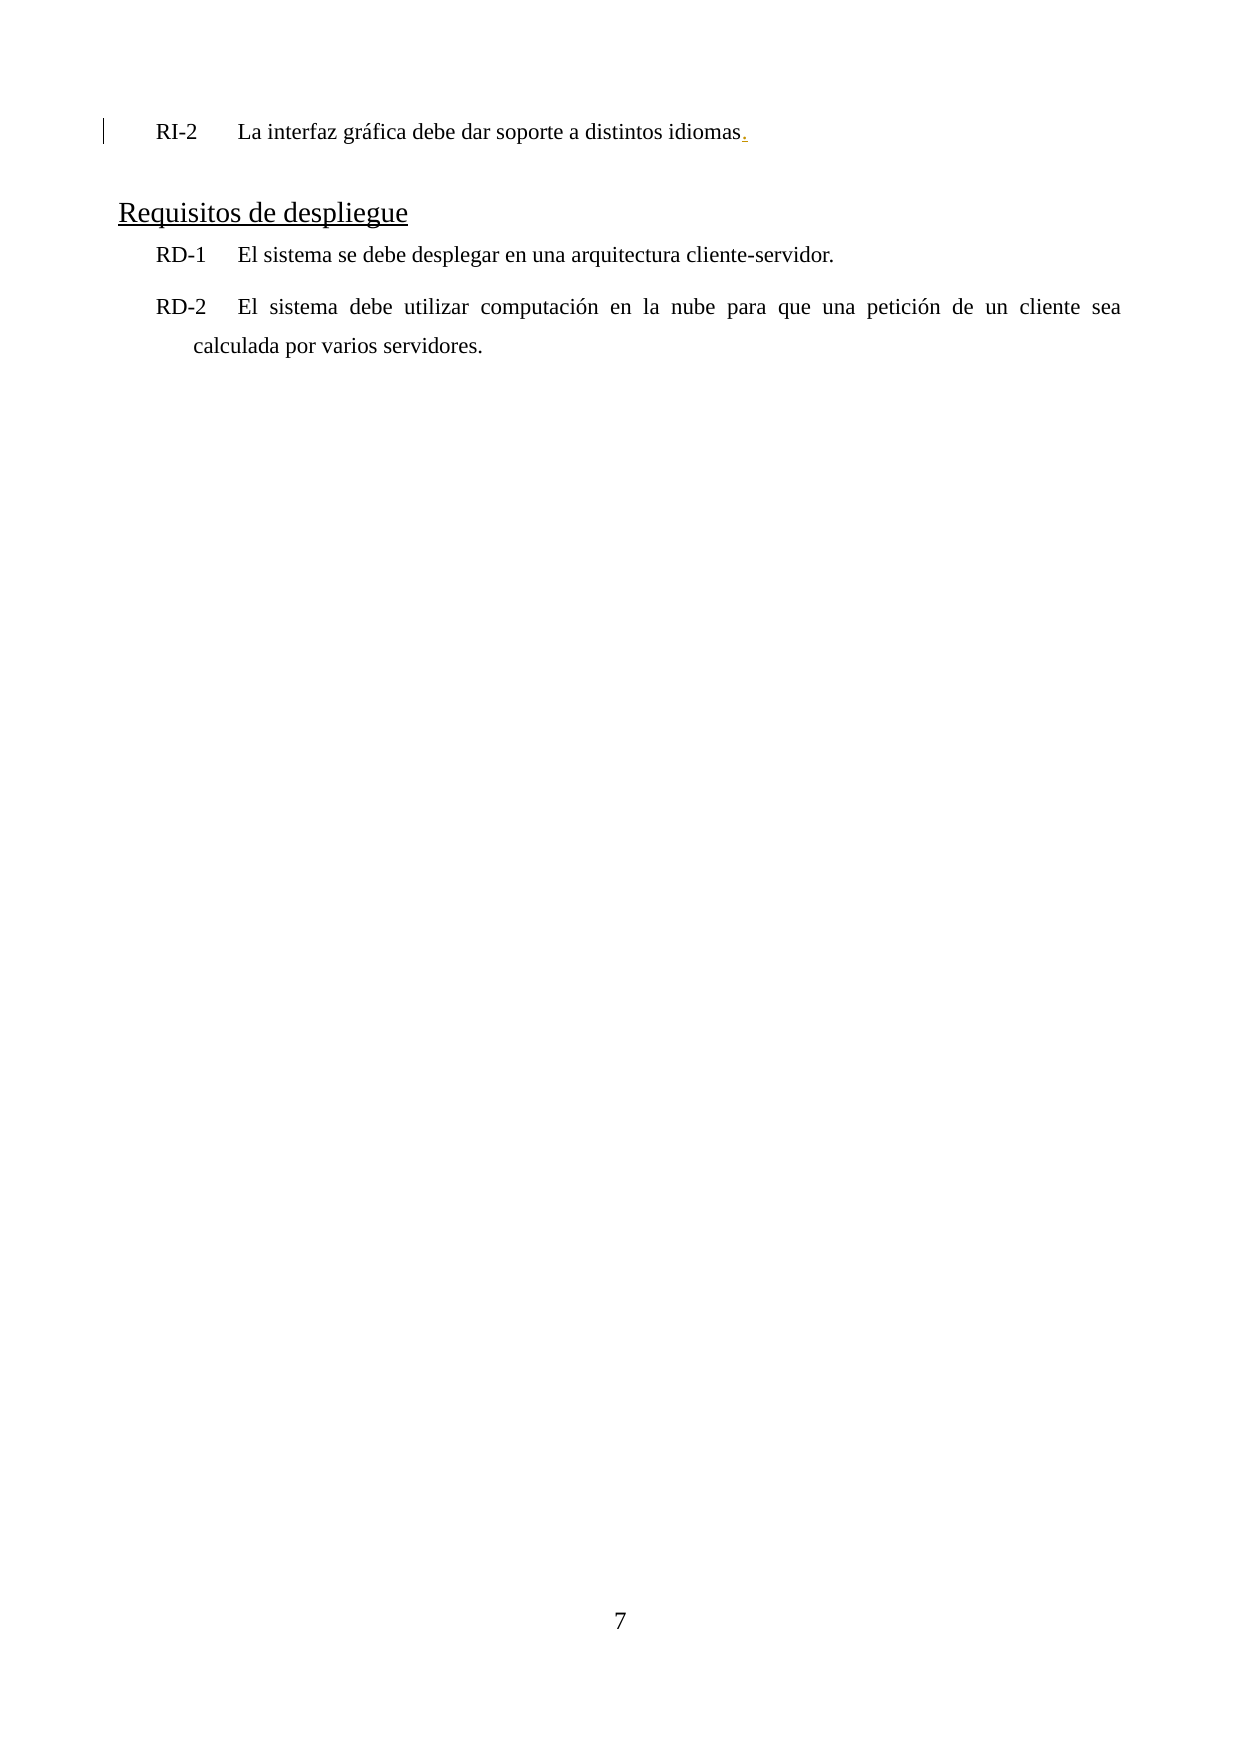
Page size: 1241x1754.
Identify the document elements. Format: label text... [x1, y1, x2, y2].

list La interfaz gráfica debe dar soporte a distintos idiomas. [156, 118, 1122, 144]
list El sistema se debe desplegar en una arquitectura cliente-servidor. [156, 241, 1122, 267]
list El sistema debe utilizar computación en la nube para que una petición de un cliente sea calculada por varios servidores. [156, 293, 1122, 359]
subtitle Requisitos de despliegue [118, 195, 1122, 229]
